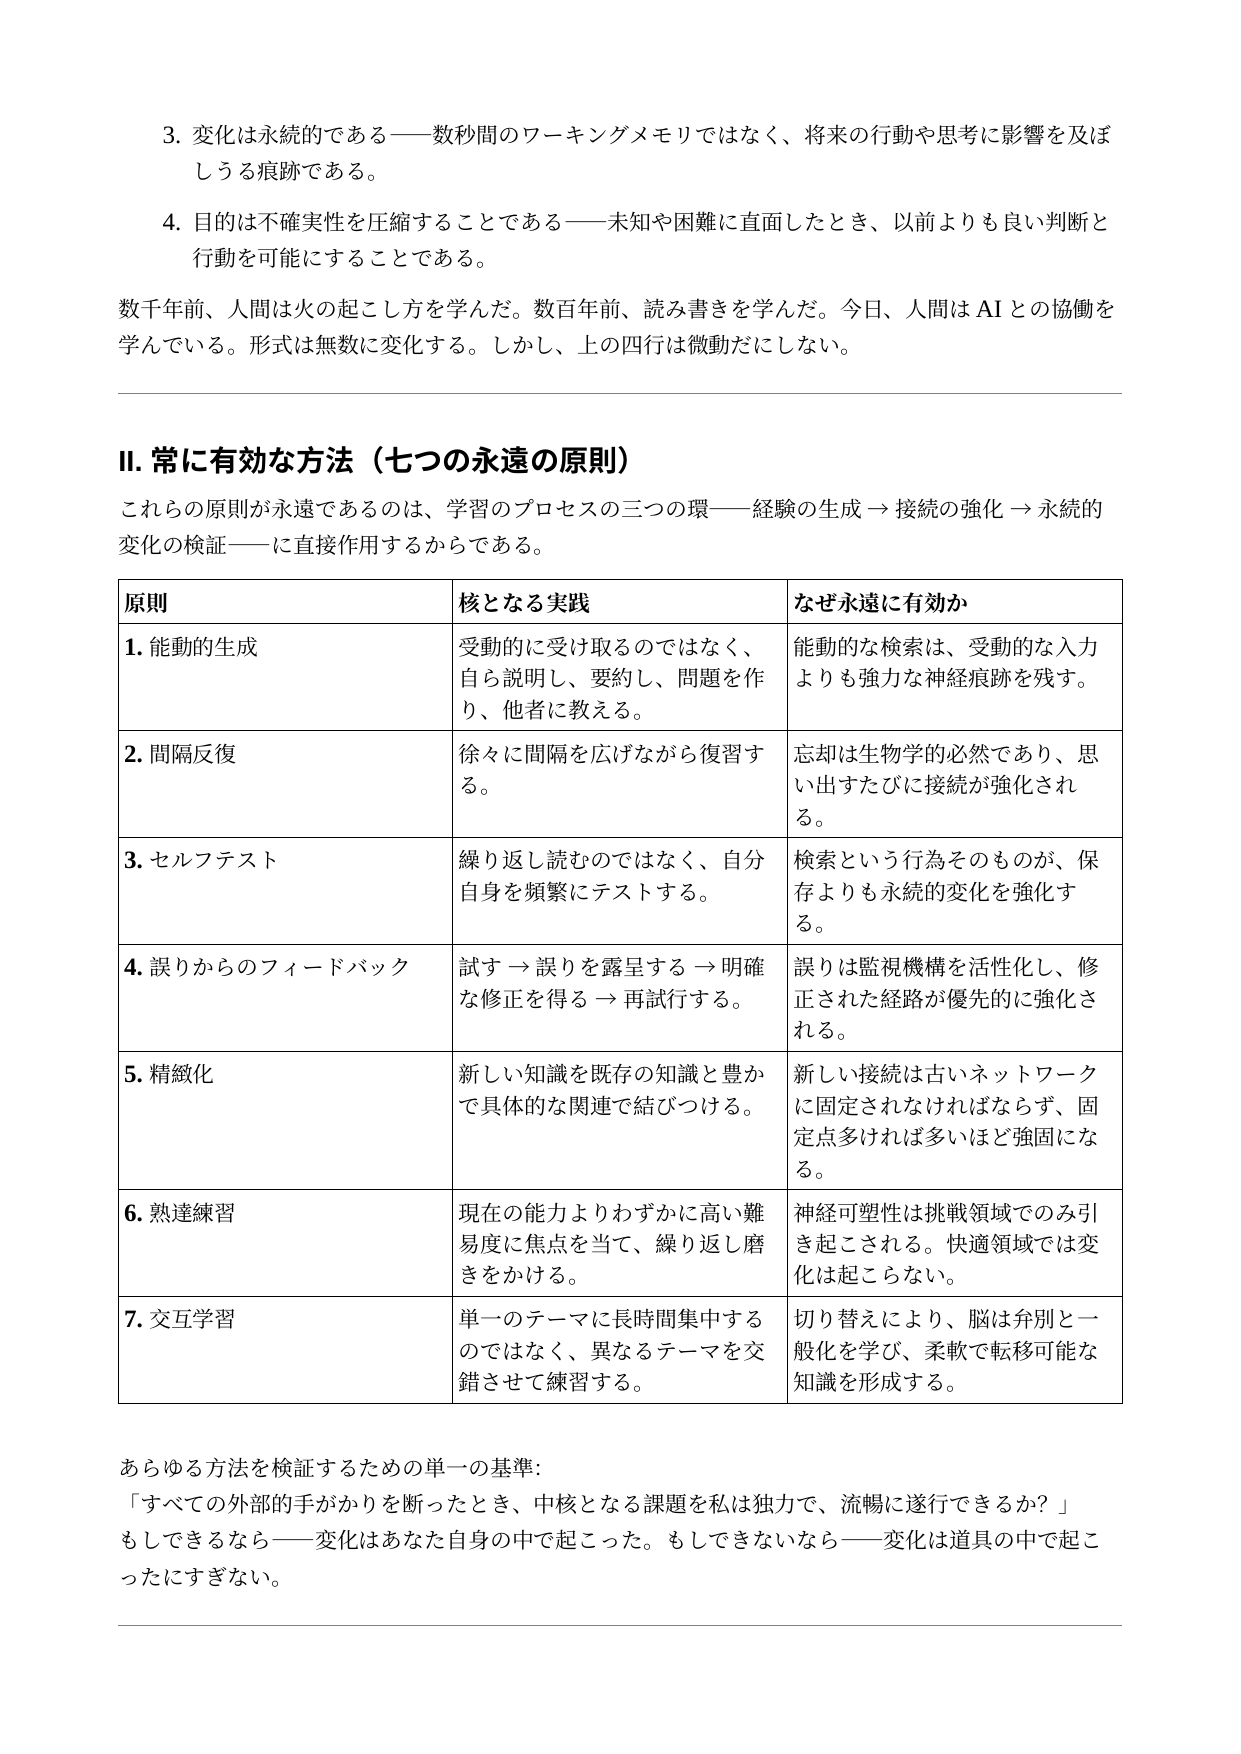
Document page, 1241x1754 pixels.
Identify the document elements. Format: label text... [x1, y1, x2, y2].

table_cell 2. 間隔反復 [119, 731, 452, 837]
table_cell 1. 能動的生成 [119, 624, 452, 730]
subtitle II. 常に有効な方法（七つの永遠の原則） [118, 438, 1122, 480]
table_cell 繰り返し読むのではなく、自分自身を頻繁にテストする。 [453, 838, 787, 944]
table_cell 徐々に間隔を広げながら復習する。 [453, 731, 787, 837]
table_cell 忘却は生物学的必然であり、思い出すたびに接続が強化される。 [788, 731, 1122, 837]
table_cell 能動的な検索は、受動的な入力よりも強力な神経痕跡を残す。 [788, 624, 1122, 730]
table_cell 4. 誤りからのフィードバック [119, 945, 452, 1051]
text あらゆる方法を検証するための単一の基準： 「すべての外部的手がかりを断ったとき、中核となる課題を私は独力で、流暢に遂行できるか？」 もしできるなら——変化はあなた自身の中で起こった。もしできないなら——変化は道具の中で起こったにすぎない。 [118, 1451, 1122, 1591]
table_cell 新しい知識を既存の知識と豊かで具体的な関連で結びつける。 [453, 1052, 787, 1189]
table_header 核となる実践 [453, 580, 787, 623]
table_cell 7. 交互学習 [119, 1297, 452, 1403]
text これらの原則が永遠であるのは、学習のプロセスの三つの環——経験の生成 → 接続の強化 → 永続的変化の検証——に直接作用するからである。 [118, 492, 1122, 560]
table_cell 検索という行為そのものが、保存よりも永続的変化を強化する。 [788, 838, 1122, 944]
list 変化は永続的である——数秒間のワーキングメモリではなく、将来の行動や思考に影響を及ぼしうる痕跡である。 [162, 118, 1122, 186]
table_cell 誤りは監視機構を活性化し、修正された経路が優先的に強化される。 [788, 945, 1122, 1051]
table_cell 単一のテーマに長時間集中するのではなく、異なるテーマを交錯させて練習する。 [453, 1297, 787, 1403]
table_cell 6. 熟達練習 [119, 1190, 452, 1296]
text 数千年前、人間は火の起こし方を学んだ。数百年前、読み書きを学んだ。今日、人間はAIとの協働を学んでいる。形式は無数に変化する。しかし、上の四行は微動だにしない。 [118, 292, 1122, 359]
table_cell 3. セルフテスト [119, 838, 452, 944]
table_cell 切り替えにより、脳は弁別と一般化を学び、柔軟で転移可能な知識を形成する。 [788, 1297, 1122, 1403]
list 目的は不確実性を圧縮することである——未知や困難に直面したとき、以前よりも良い判断と行動を可能にすることである。 [162, 205, 1122, 273]
table_cell 受動的に受け取るのではなく、自ら説明し、要約し、問題を作り、他者に教える。 [453, 624, 787, 730]
table_cell 5. 精緻化 [119, 1052, 452, 1189]
table_header なぜ永遠に有効か [788, 580, 1122, 623]
table_cell 現在の能力よりわずかに高い難易度に焦点を当て、繰り返し磨きをかける。 [453, 1190, 787, 1296]
table_header 原則 [119, 580, 452, 623]
table_cell 試す → 誤りを露呈する → 明確な修正を得る → 再試行する。 [453, 945, 787, 1051]
table_cell 新しい接続は古いネットワークに固定されなければならず、固定点多ければ多いほど強固になる。 [788, 1052, 1122, 1189]
table_cell 神経可塑性は挑戦領域でのみ引き起こされる。快適領域では変化は起こらない。 [788, 1190, 1122, 1296]
